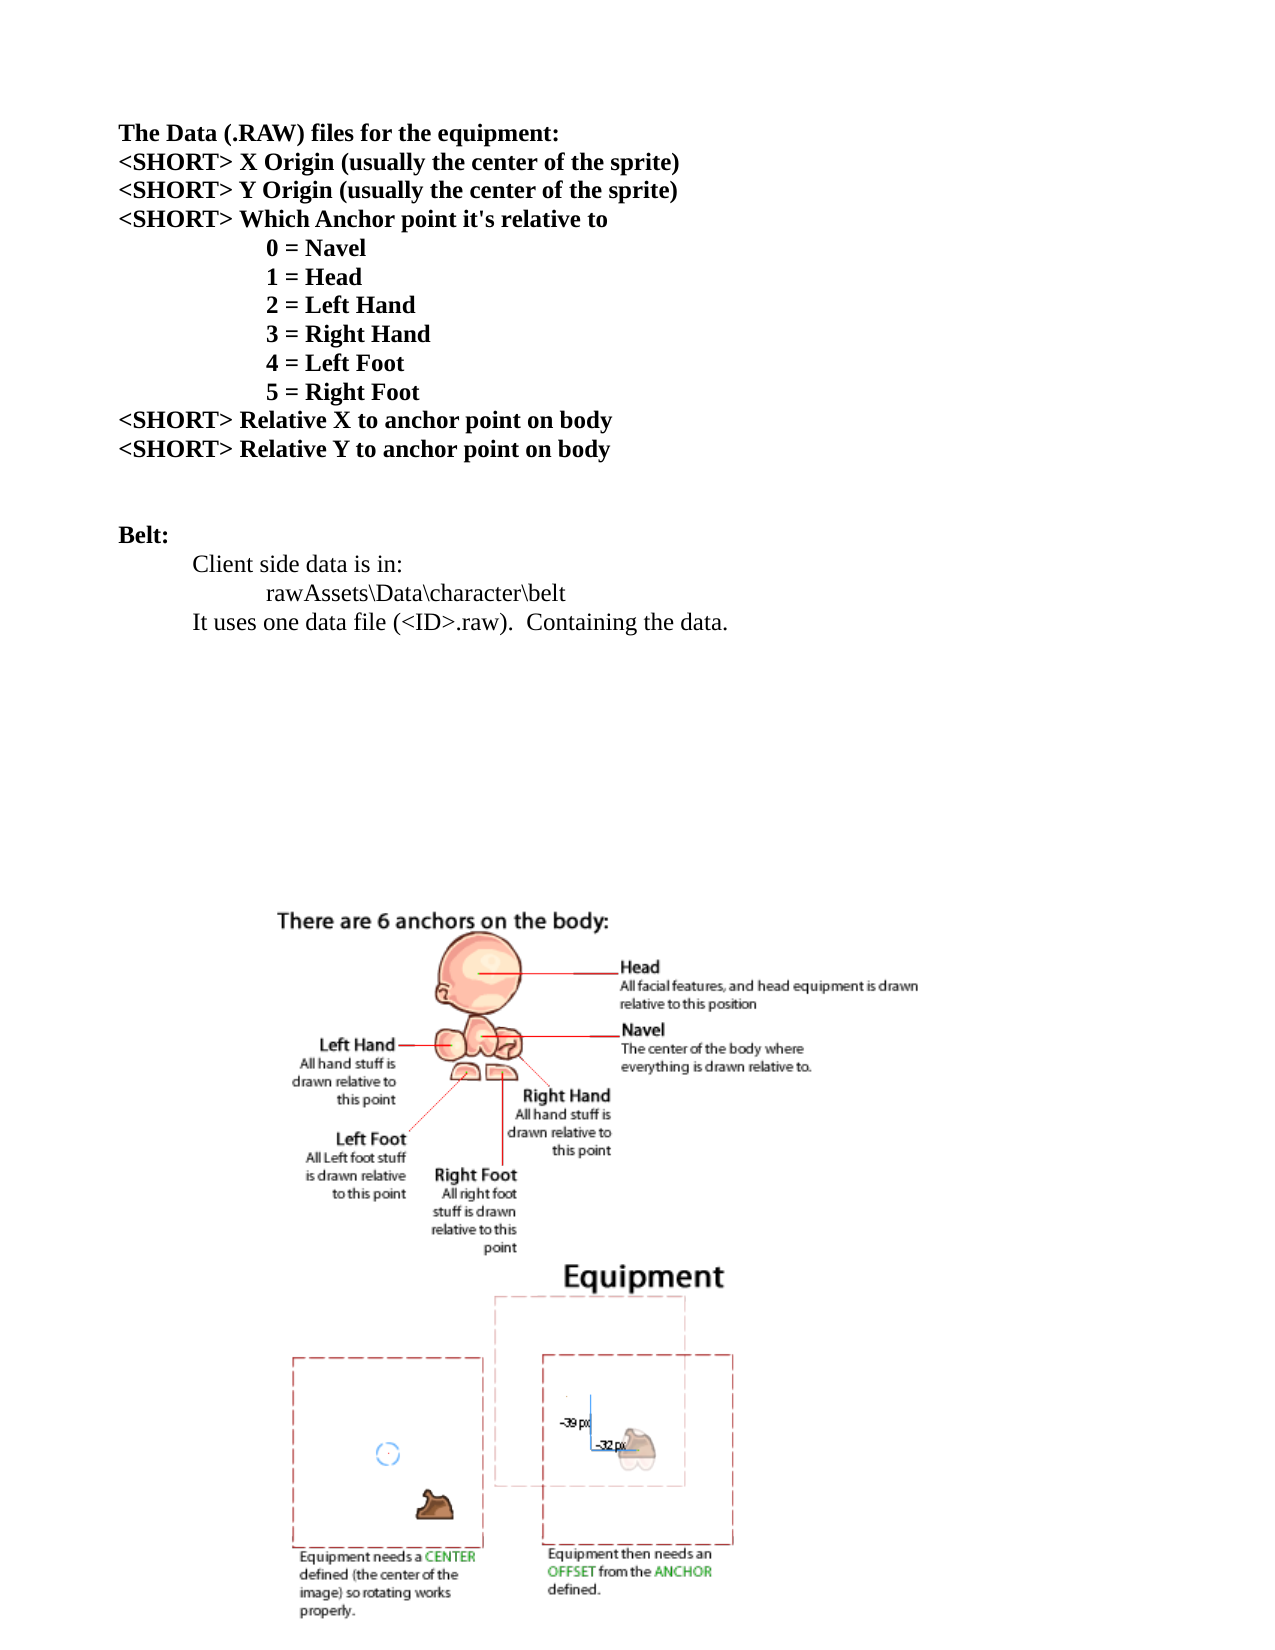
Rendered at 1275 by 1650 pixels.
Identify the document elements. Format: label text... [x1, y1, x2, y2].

text 2 = Left Hand [118, 291, 1157, 319]
picture [270, 903, 1018, 1650]
text <SHORT> Y Origin (usually the center of the sprite) [118, 176, 1157, 204]
text <SHORT> Relative Y to anchor point on body [118, 434, 1157, 463]
text It uses one data file (<ID>.raw). Containing the data. [118, 607, 1157, 636]
text <SHORT> Which Anchor point it's relative to [118, 204, 1157, 233]
text <SHORT> Relative X to anchor point on body [118, 406, 1157, 434]
text 1 = Head [118, 262, 1157, 291]
text 4 = Left Foot [118, 348, 1157, 377]
text 5 = Right Foot [118, 377, 1157, 406]
text 3 = Right Hand [118, 319, 1157, 348]
text <SHORT> X Origin (usually the center of the sprite) [118, 147, 1157, 176]
text The Data (.RAW) files for the equipment: [118, 118, 1157, 147]
text rawAssets\Data\character\belt [118, 578, 1157, 607]
text Client side data is in: [118, 549, 1157, 578]
text 0 = Navel [118, 233, 1157, 262]
text Belt: [118, 521, 1157, 549]
